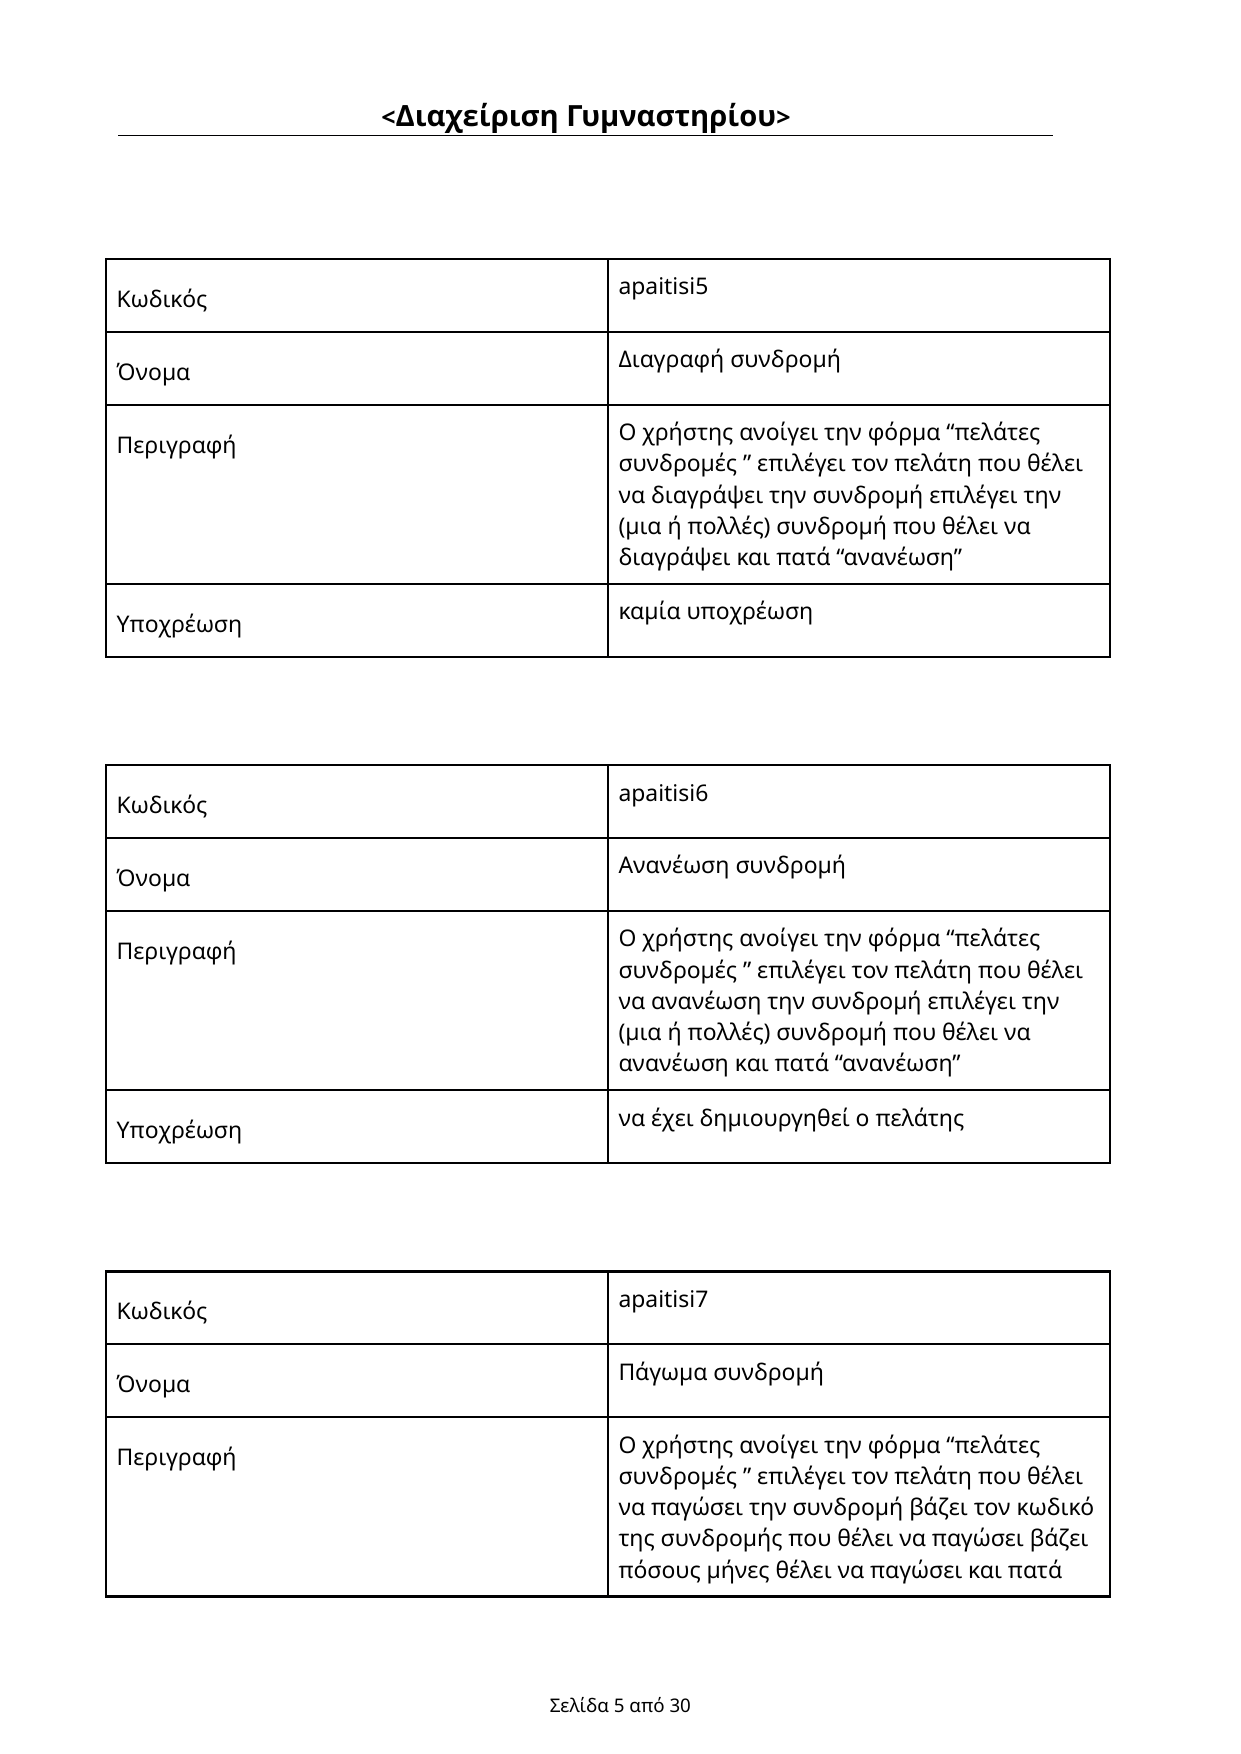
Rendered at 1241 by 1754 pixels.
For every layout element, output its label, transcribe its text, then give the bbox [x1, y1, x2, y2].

table_cell Όνομα [107, 839, 607, 910]
table_cell Υποχρέωση [107, 585, 607, 656]
table_cell Πάγωμα συνδρομή [609, 1345, 1109, 1416]
table_header Κωδικός [107, 766, 607, 837]
table_header apaitisi5 [609, 260, 1109, 331]
table_cell Ο χρήστης ανοίγει την φόρμα “πελάτες συνδρομές ” επιλέγει τον πελάτη που θέλει να διαγράψει την συνδρομή επιλέγει την (μια ή πολλές) συνδρομή που θέλει να διαγράψει και πατά “ανανέωση” [609, 406, 1109, 583]
table_cell Περιγραφή [107, 406, 607, 583]
table_cell Όνομα [107, 333, 607, 404]
table_header Κωδικός [107, 1273, 607, 1343]
table_cell Ο χρήστης ανοίγει την φόρμα “πελάτες συνδρομές ” επιλέγει τον πελάτη που θέλει να ανανέωση την συνδρομή επιλέγει την (μια ή πολλές) συνδρομή που θέλει να ανανέωση και πατά “ανανέωση” [609, 912, 1109, 1089]
table_cell Ο χρήστης ανοίγει την φόρμα “πελάτες συνδρομές ” επιλέγει τον πελάτη που θέλει να παγώσει την συνδρομή βάζει τον κωδικό της συνδρομής που θέλει να παγώσει βάζει πόσους μήνες θέλει να παγώσει και πατά [609, 1418, 1109, 1595]
table_cell Διαγραφή συνδρομή [609, 333, 1109, 404]
table_cell Περιγραφή [107, 912, 607, 1089]
table_cell καμία υποχρέωση [609, 585, 1109, 656]
table_header apaitisi6 [609, 766, 1109, 837]
table_header apaitisi7 [609, 1273, 1109, 1343]
table_cell Περιγραφή [107, 1418, 607, 1595]
table_cell Υποχρέωση [107, 1091, 607, 1162]
table_cell να έχει δημιουργηθεί ο πελάτης [609, 1091, 1109, 1162]
table_header Κωδικός [107, 260, 607, 331]
table_cell Ανανέωση συνδρομή [609, 839, 1109, 910]
table_cell Όνομα [107, 1345, 607, 1416]
